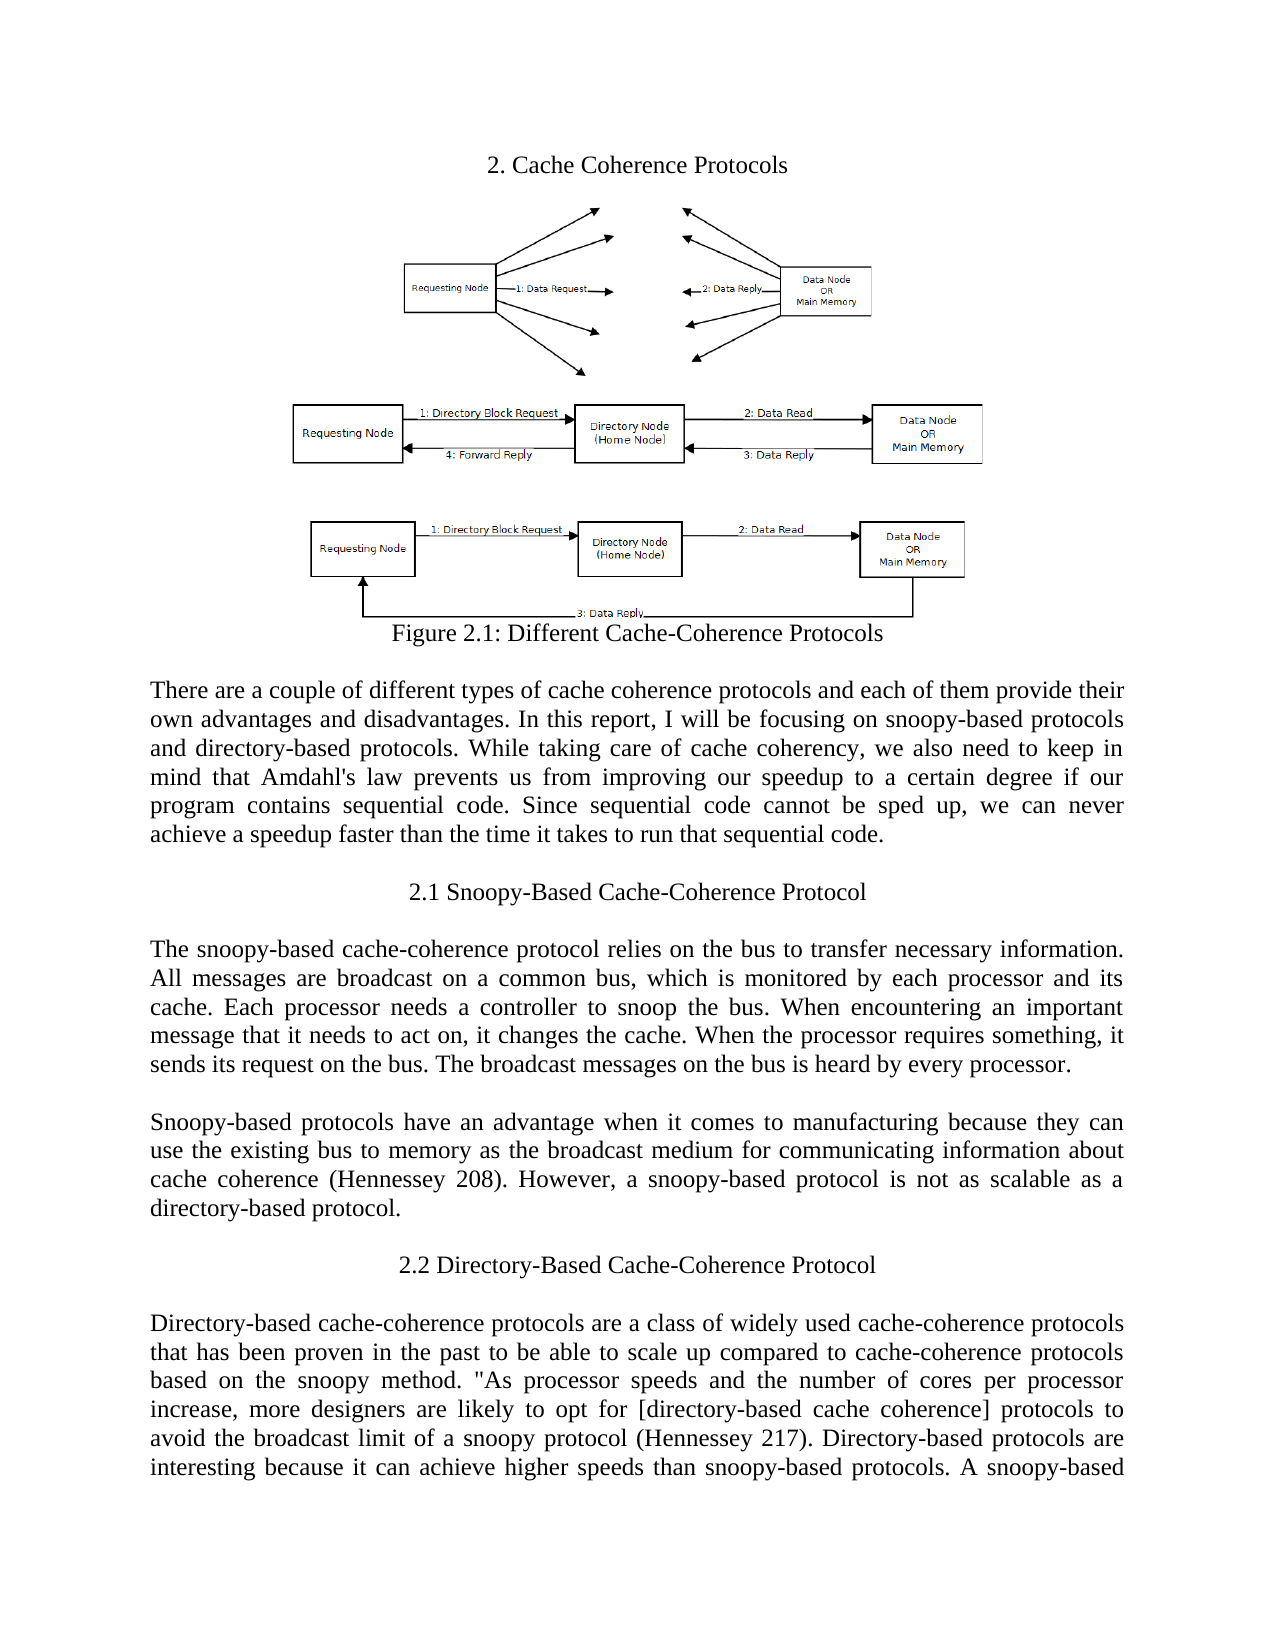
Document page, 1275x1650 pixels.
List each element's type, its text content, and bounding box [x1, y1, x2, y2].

picture [310, 521, 965, 618]
text Directory-based cache-coherence protocols are a class of widely used cache-coherence protocols that has been proven in the past to be able to scale up compared to cache-coherence protocols based on the snoopy method. "As processor speeds and the number of cores per processor increase, more designers are likely to opt for [directory-based cache coherence] protocols to avoid the broadcast limit of a snoopy protocol (Hennessey 217). Directory-based protocols are interesting because it can achieve higher speeds than snoopy-based protocols. A snoopy-based [150, 1308, 1125, 1480]
text Snoopy-based protocols have an advantage when it comes to manufacturing because they can use the existing bus to memory as the broadcast medium for communicating information about cache coherence (Hennessey 208). However, a snoopy-based protocol is not as scalable as a directory-based protocol. [150, 1107, 1125, 1222]
text The snoopy-based cache-coherence protocol relies on the bus to transfer necessary information. All messages are broadcast on a common bus, which is monitored by each processor and its cache. Each processor needs a controller to snoop the bus. When encountering an important message that it needs to act on, it changes the cache. When the processor requires something, it sends its request on the bus. The broadcast messages on the bus is heard by every processor. [150, 934, 1125, 1078]
text 2. Cache Coherence Protocols [150, 150, 1125, 179]
picture [292, 404, 983, 464]
text There are a couple of different types of cache coherence protocols and each of them provide their own advantages and disadvantages. In this report, I will be focusing on snoopy-based protocols and directory-based protocols. While taking care of cache coherency, we also need to keep in mind that Amdahl's law prevents us from improving our speedup to a certain degree if our program contains sequential code. Since sequential code cannot be sped up, we can never achieve a speedup faster than the time it takes to run that sequential code. [150, 675, 1125, 848]
text 2.2 Directory-Based Cache-Coherence Protocol [150, 1250, 1125, 1279]
picture [403, 207, 872, 376]
text 2.1 Snoopy-Based Cache-Coherence Protocol [150, 877, 1125, 905]
text Figure 2.1: Different Cache-Coherence Protocols [150, 521, 1125, 647]
